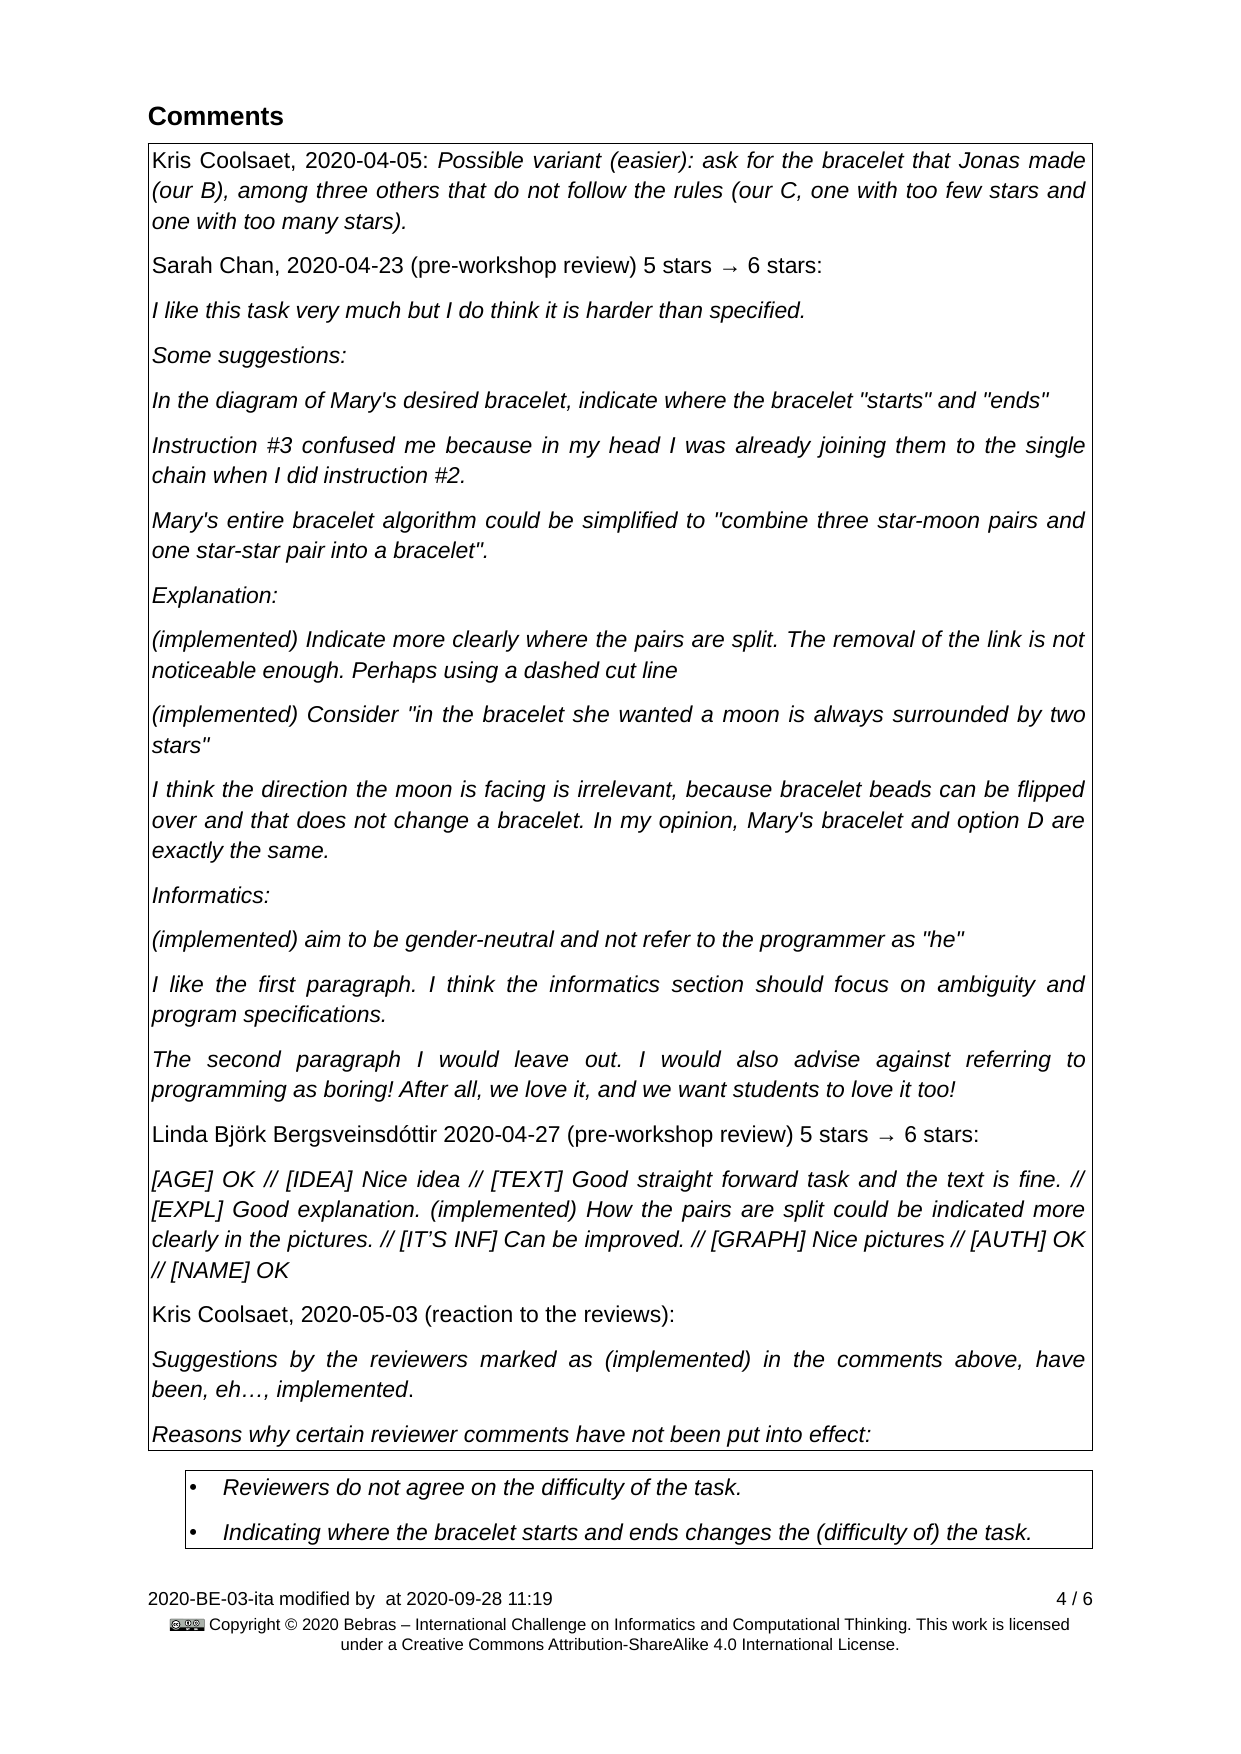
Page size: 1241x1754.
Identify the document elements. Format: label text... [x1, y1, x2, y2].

text Some suggestions: [149, 338, 1092, 368]
text [AGE] OK // [IDEA] Nice idea // [TEXT] Good straight forward task and the text is fine. // [EXPL] Good explanation. (implemented) How the pairs are split could be indicated more clearly in the pictures. // [IT’S INF] Can be improved. // [GRAPH] Nice pictures // [AUTH] OK // [NAME] OK [149, 1162, 1092, 1283]
text Kris Coolsaet, 2020-05-03 (reaction to the reviews): [149, 1297, 1092, 1328]
text Kris Coolsaet, 2020-04-05: Possible variant (easier): ask for the bracelet that Jonas made (our B), among three others that do not follow the rules (our C, one with too few stars and one with too many stars). [149, 144, 1092, 234]
text (implemented) aim to be gender-neutral and not refer to the programmer as "he" [149, 922, 1092, 953]
text Instruction #3 confused me because in my head I was already joining them to the single chain when I did instruction #2. [149, 428, 1092, 488]
text I like this task very much but I do think it is harder than specified. [149, 293, 1092, 323]
text Explanation: [149, 578, 1092, 608]
text In the diagram of Mary's desired bracelet, indicate where the bracelet "starts" and "ends" [149, 383, 1092, 413]
text Sarah Chan, 2020-04-23 (pre-workshop review) 5 stars → 6 stars: [149, 248, 1092, 279]
text Mary's entire bracelet algorithm could be simplified to "combine three star-moon pairs and one star-star pair into a bracelet". [149, 503, 1092, 563]
text (implemented) Consider "in the bracelet she wanted a moon is always surrounded by two stars" [149, 697, 1092, 758]
text (implemented) Indicate more clearly where the pairs are split. The removal of the link is not noticeable enough. Perhaps using a dashed cut line [149, 622, 1092, 683]
text Suggestions by the reviewers marked as (implemented) in the comments above, have been, eh…, implemented. [149, 1342, 1092, 1403]
list Indicating where the bracelet starts and ends changes the (difficulty of) the task. [186, 1515, 1092, 1548]
text Linda Björk Bergsveinsdóttir 2020-04-27 (pre-workshop review) 5 stars → 6 stars: [149, 1117, 1092, 1147]
list Reviewers do not agree on the difficulty of the task. [186, 1471, 1092, 1500]
subtitle Comments [148, 100, 1093, 131]
text I like the first paragraph. I think the informatics section should focus on ambiguity and program specifications. [149, 967, 1092, 1028]
text I think the direction the moon is facing is irrelevant, because bracelet beads can be flipped over and that does not change a bracelet. In my opinion, Mary's bracelet and option D are exactly the same. [149, 772, 1092, 863]
text The second paragraph I would leave out. I would also advise against referring to programming as boring! After all, we love it, and we want students to love it too! [149, 1042, 1092, 1103]
text Informatics: [149, 878, 1092, 908]
text Reasons why certain reviewer comments have not been put into effect: [149, 1417, 1092, 1450]
